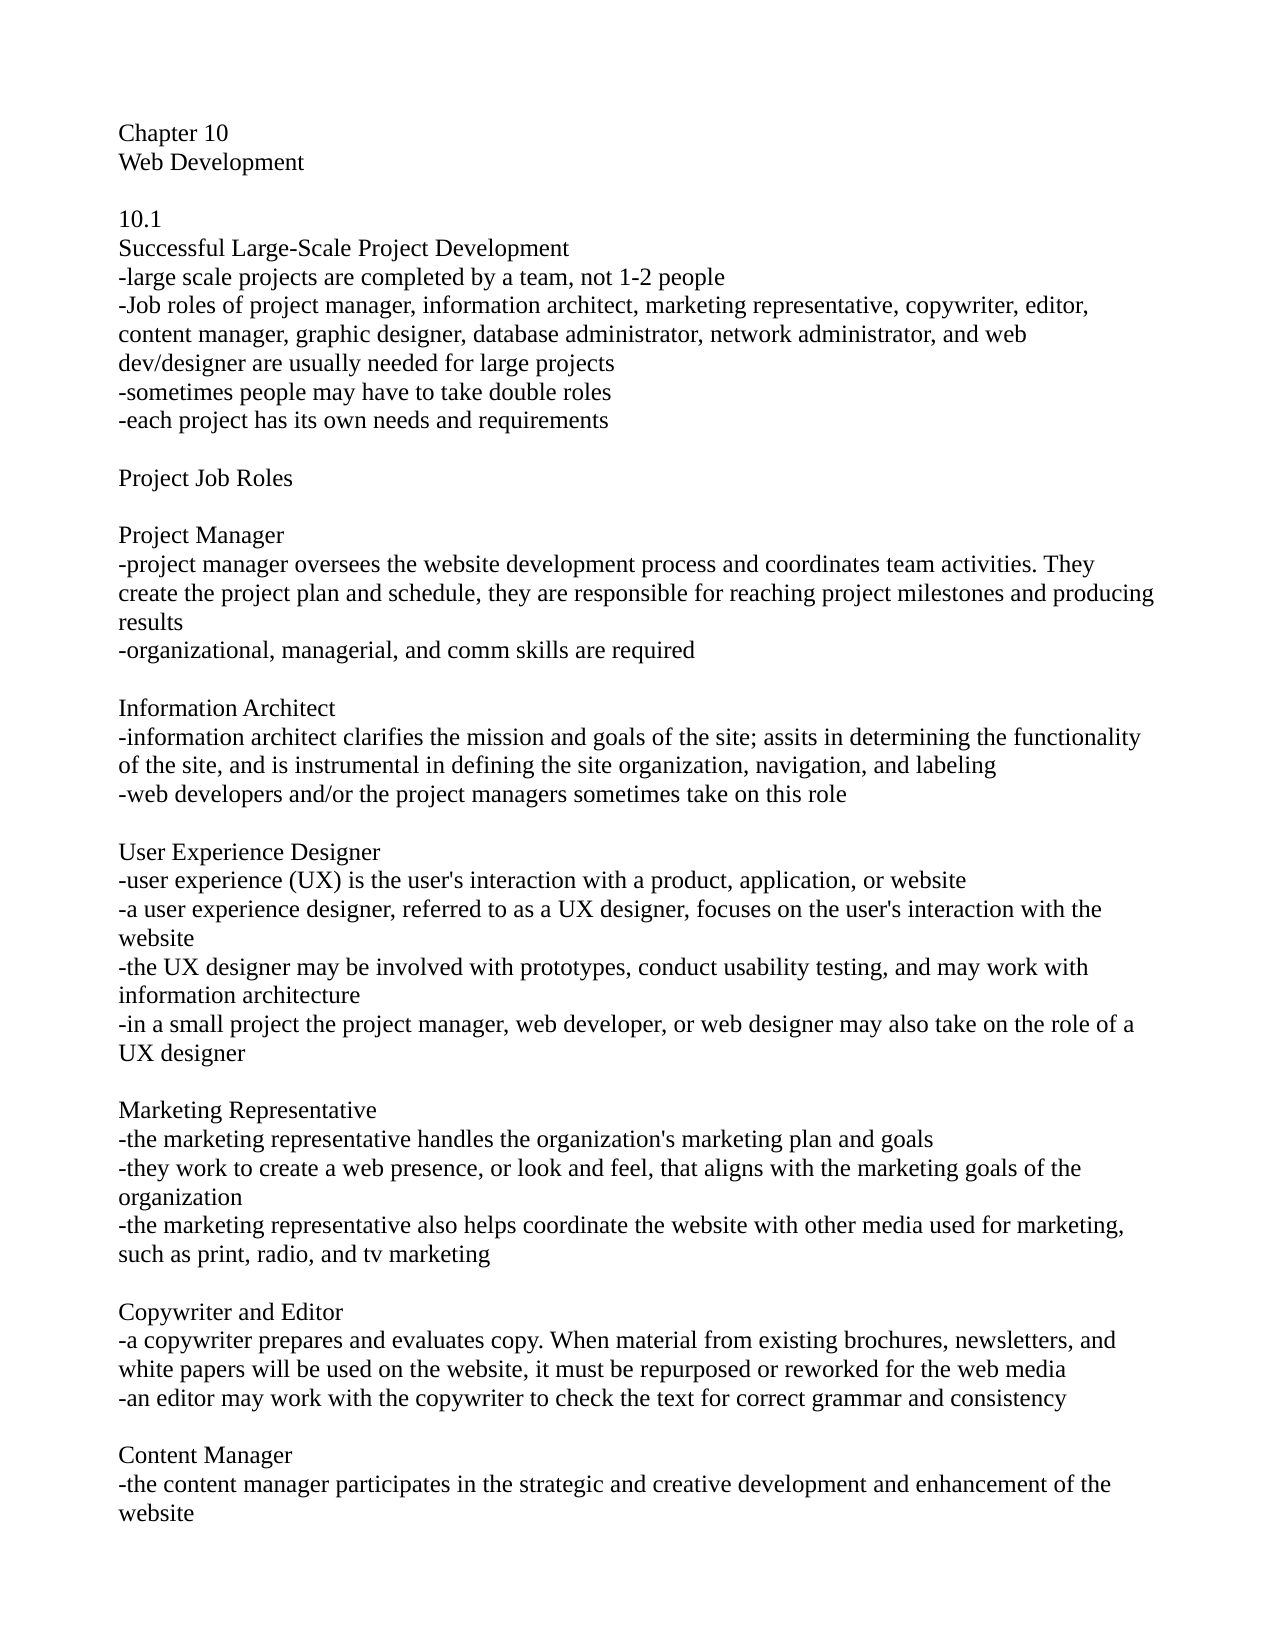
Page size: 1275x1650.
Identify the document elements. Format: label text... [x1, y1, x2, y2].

text -large scale projects are completed by a team, not 1-2 people [118, 262, 1157, 291]
text Chapter 10 [118, 118, 1157, 147]
text -a copywriter prepares and evaluates copy. When material from existing brochures, newsletters, and white papers will be used on the website, it must be repurposed or reworked for the web media [118, 1326, 1157, 1383]
text -information architect clarifies the mission and goals of the site; assits in determining the functionality of the site, and is instrumental in defining the site organization, navigation, and labeling [118, 722, 1157, 779]
text -web developers and/or the project managers sometimes take on this role [118, 779, 1157, 808]
text -project manager oversees the website development process and coordinates team activities. They create the project plan and schedule, they are responsible for reaching project milestones and producing results [118, 549, 1157, 636]
text Copywriter and Editor [118, 1297, 1157, 1326]
text -a user experience designer, referred to as a UX designer, focuses on the user's interaction with the website [118, 894, 1157, 952]
text Web Development [118, 147, 1157, 176]
text -an editor may work with the copywriter to check the text for correct grammar and consistency [118, 1383, 1157, 1412]
text User Experience Designer [118, 837, 1157, 866]
text -each project has its own needs and requirements [118, 406, 1157, 434]
text Project Job Roles [118, 463, 1157, 492]
text -they work to create a web presence, or look and feel, that aligns with the marketing goals of the organization [118, 1153, 1157, 1211]
text Content Manager [118, 1441, 1157, 1469]
text 10.1 [118, 204, 1157, 233]
text Successful Large-Scale Project Development [118, 233, 1157, 262]
text Marketing Representative [118, 1096, 1157, 1124]
text -Job roles of project manager, information architect, marketing representative, copywriter, editor, content manager, graphic designer, database administrator, network administrator, and web dev/designer are usually needed for large projects [118, 291, 1157, 377]
text -the marketing representative handles the organization's marketing plan and goals [118, 1124, 1157, 1153]
text -the marketing representative also helps coordinate the website with other media used for marketing, such as print, radio, and tv marketing [118, 1211, 1157, 1268]
text -user experience (UX) is the user's interaction with a product, application, or website [118, 866, 1157, 894]
text -sometimes people may have to take double roles [118, 377, 1157, 406]
text -in a small project the project manager, web developer, or web designer may also take on the role of a UX designer [118, 1009, 1157, 1067]
text -organizational, managerial, and comm skills are required [118, 636, 1157, 664]
text -the UX designer may be involved with prototypes, conduct usability testing, and may work with information architecture [118, 952, 1157, 1009]
text Project Manager [118, 521, 1157, 549]
text -the content manager participates in the strategic and creative development and enhancement of the website [118, 1469, 1157, 1527]
text Information Architect [118, 693, 1157, 722]
